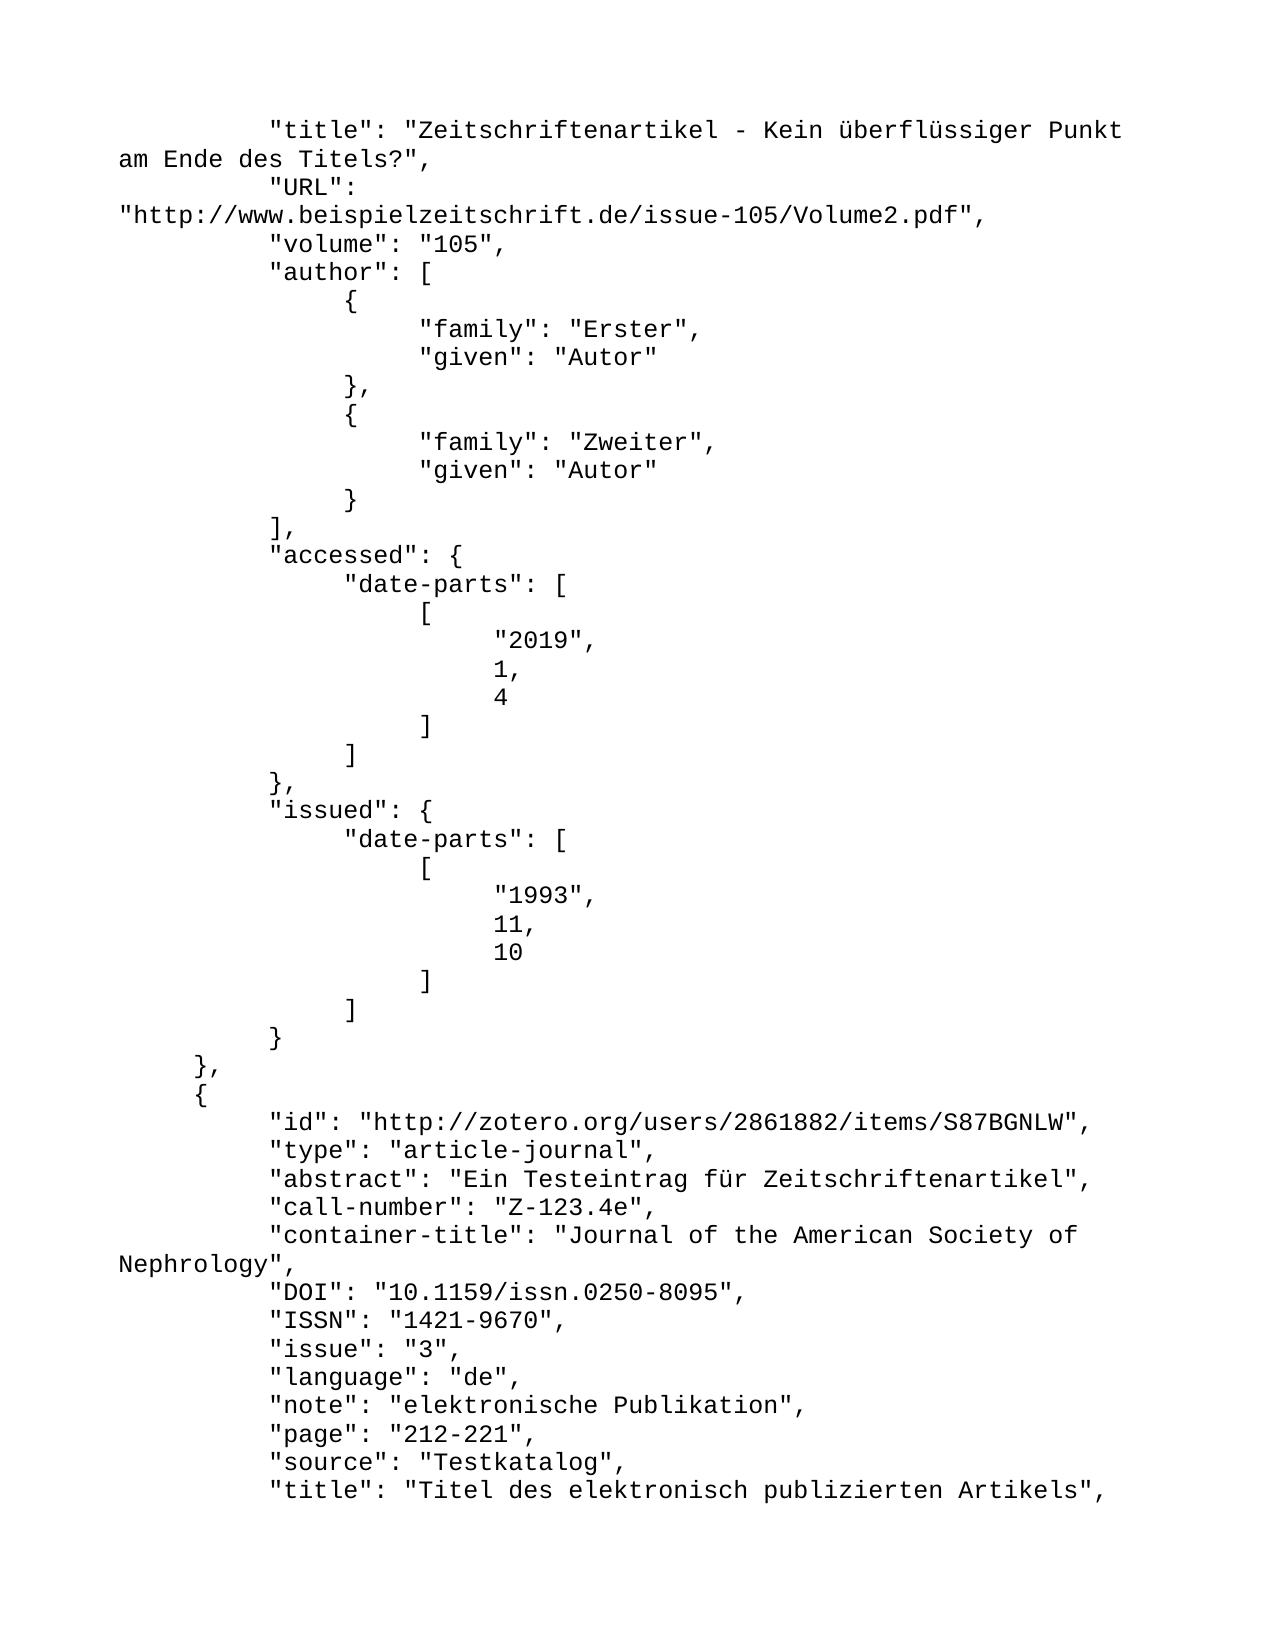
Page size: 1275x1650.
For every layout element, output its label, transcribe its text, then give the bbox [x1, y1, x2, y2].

text ] [118, 996, 1157, 1025]
text "language": "de", [118, 1365, 1157, 1393]
text "author": [ [118, 260, 1157, 288]
text 10 [118, 940, 1157, 968]
text "issue": "3", [118, 1336, 1157, 1365]
text "issued": { [118, 798, 1157, 826]
text { [118, 288, 1157, 316]
text "accessed": { [118, 543, 1157, 571]
text }, [118, 770, 1157, 798]
text "given": "Autor" [118, 345, 1157, 373]
text }, [118, 1053, 1157, 1081]
text "1993", [118, 883, 1157, 911]
text "container-title": "Journal of the American Society of Nephrology", [118, 1223, 1157, 1280]
text "family": "Zweiter", [118, 430, 1157, 458]
text ], [118, 515, 1157, 543]
text [ [118, 600, 1157, 628]
text "date-parts": [ [118, 826, 1157, 855]
text { [118, 1081, 1157, 1110]
text "page": "212-221", [118, 1421, 1157, 1450]
text "volume": "105", [118, 231, 1157, 260]
text "ISSN": "1421-9670", [118, 1308, 1157, 1336]
text "type": "article-journal", [118, 1138, 1157, 1166]
text "date-parts": [ [118, 571, 1157, 600]
text "abstract": "Ein Testeintrag für Zeitschriftenartikel", [118, 1166, 1157, 1195]
text } [118, 1025, 1157, 1053]
text "given": "Autor" [118, 458, 1157, 486]
text }, [118, 373, 1157, 401]
text ] [118, 968, 1157, 996]
text "title": "Zeitschriftenartikel - Kein überflüssiger Punkt am Ende des Titels?", [118, 118, 1157, 175]
text [ [118, 855, 1157, 883]
text "id": "http://zotero.org/users/2861882/items/S87BGNLW", [118, 1110, 1157, 1138]
text "source": "Testkatalog", [118, 1450, 1157, 1478]
text "URL": "http://www.beispielzeitschrift.de/issue-105/Volume2.pdf", [118, 175, 1157, 231]
text ] [118, 741, 1157, 770]
text 11, [118, 911, 1157, 940]
text "family": "Erster", [118, 316, 1157, 345]
text ] [118, 713, 1157, 741]
text "DOI": "10.1159/issn.0250-8095", [118, 1280, 1157, 1308]
text "call-number": "Z-123.4e", [118, 1195, 1157, 1223]
text "note": "elektronische Publikation", [118, 1393, 1157, 1421]
text 1, [118, 656, 1157, 685]
text "title": "Titel des elektronisch publizierten Artikels", [118, 1478, 1157, 1506]
text } [118, 486, 1157, 515]
text 4 [118, 685, 1157, 713]
text "2019", [118, 628, 1157, 656]
text { [118, 401, 1157, 430]
